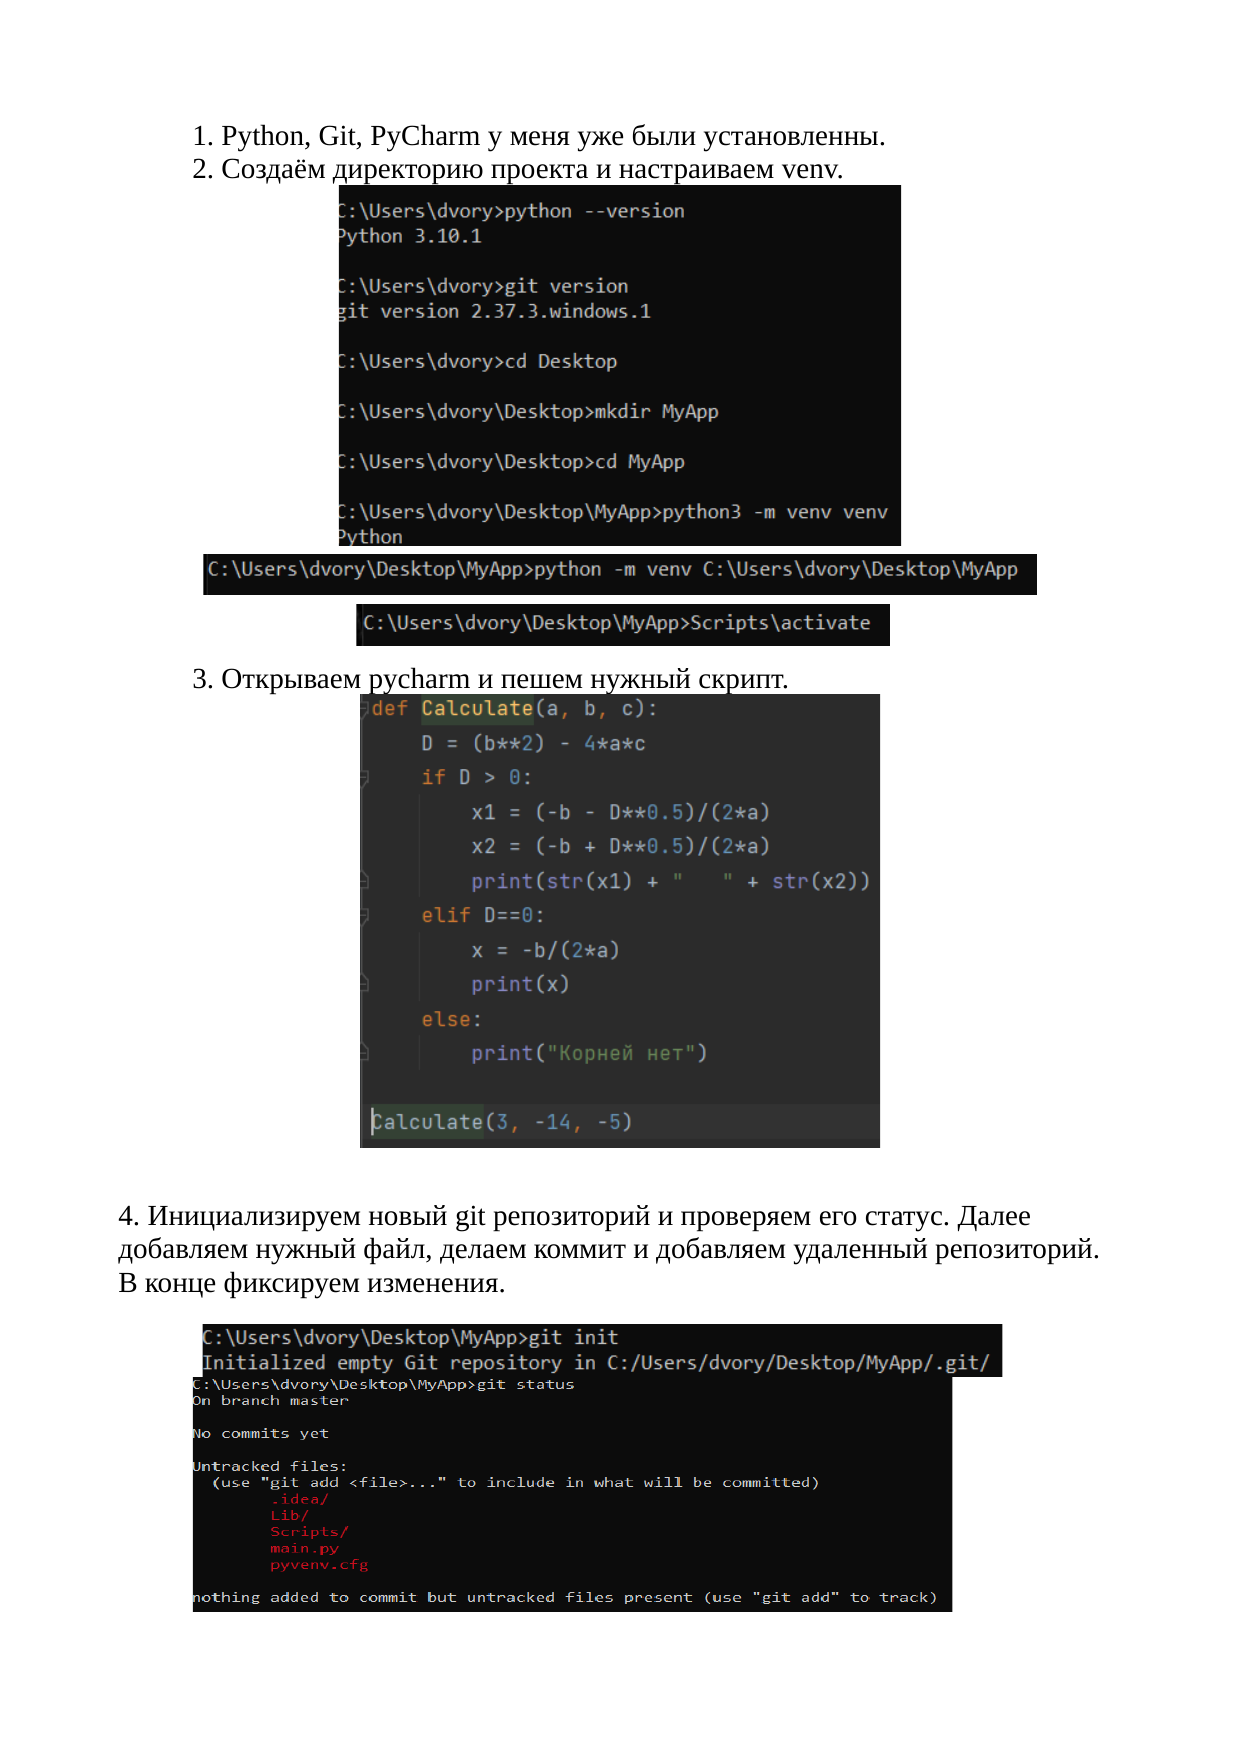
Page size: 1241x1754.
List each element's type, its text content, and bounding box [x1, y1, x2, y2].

text 3. Открываем pycharm и пешем нужный скрипт. [118, 661, 1122, 695]
text 2. Создаём директорию проекта и настраиваем venv. [118, 152, 1122, 185]
picture [356, 604, 890, 646]
text 1. Python, Git, PyCharm у меня уже были установленны. [118, 118, 1122, 152]
text 4. Инициализируем новый git репозиторий и проверяем его статус. Далее добавляем нужный файл, делаем коммит и добавляем удаленный репозиторий. В конце фиксируем изменения. [118, 1198, 1122, 1298]
picture [338, 185, 902, 546]
picture [203, 554, 1037, 595]
picture [192, 1324, 1003, 1612]
picture [360, 694, 880, 1148]
